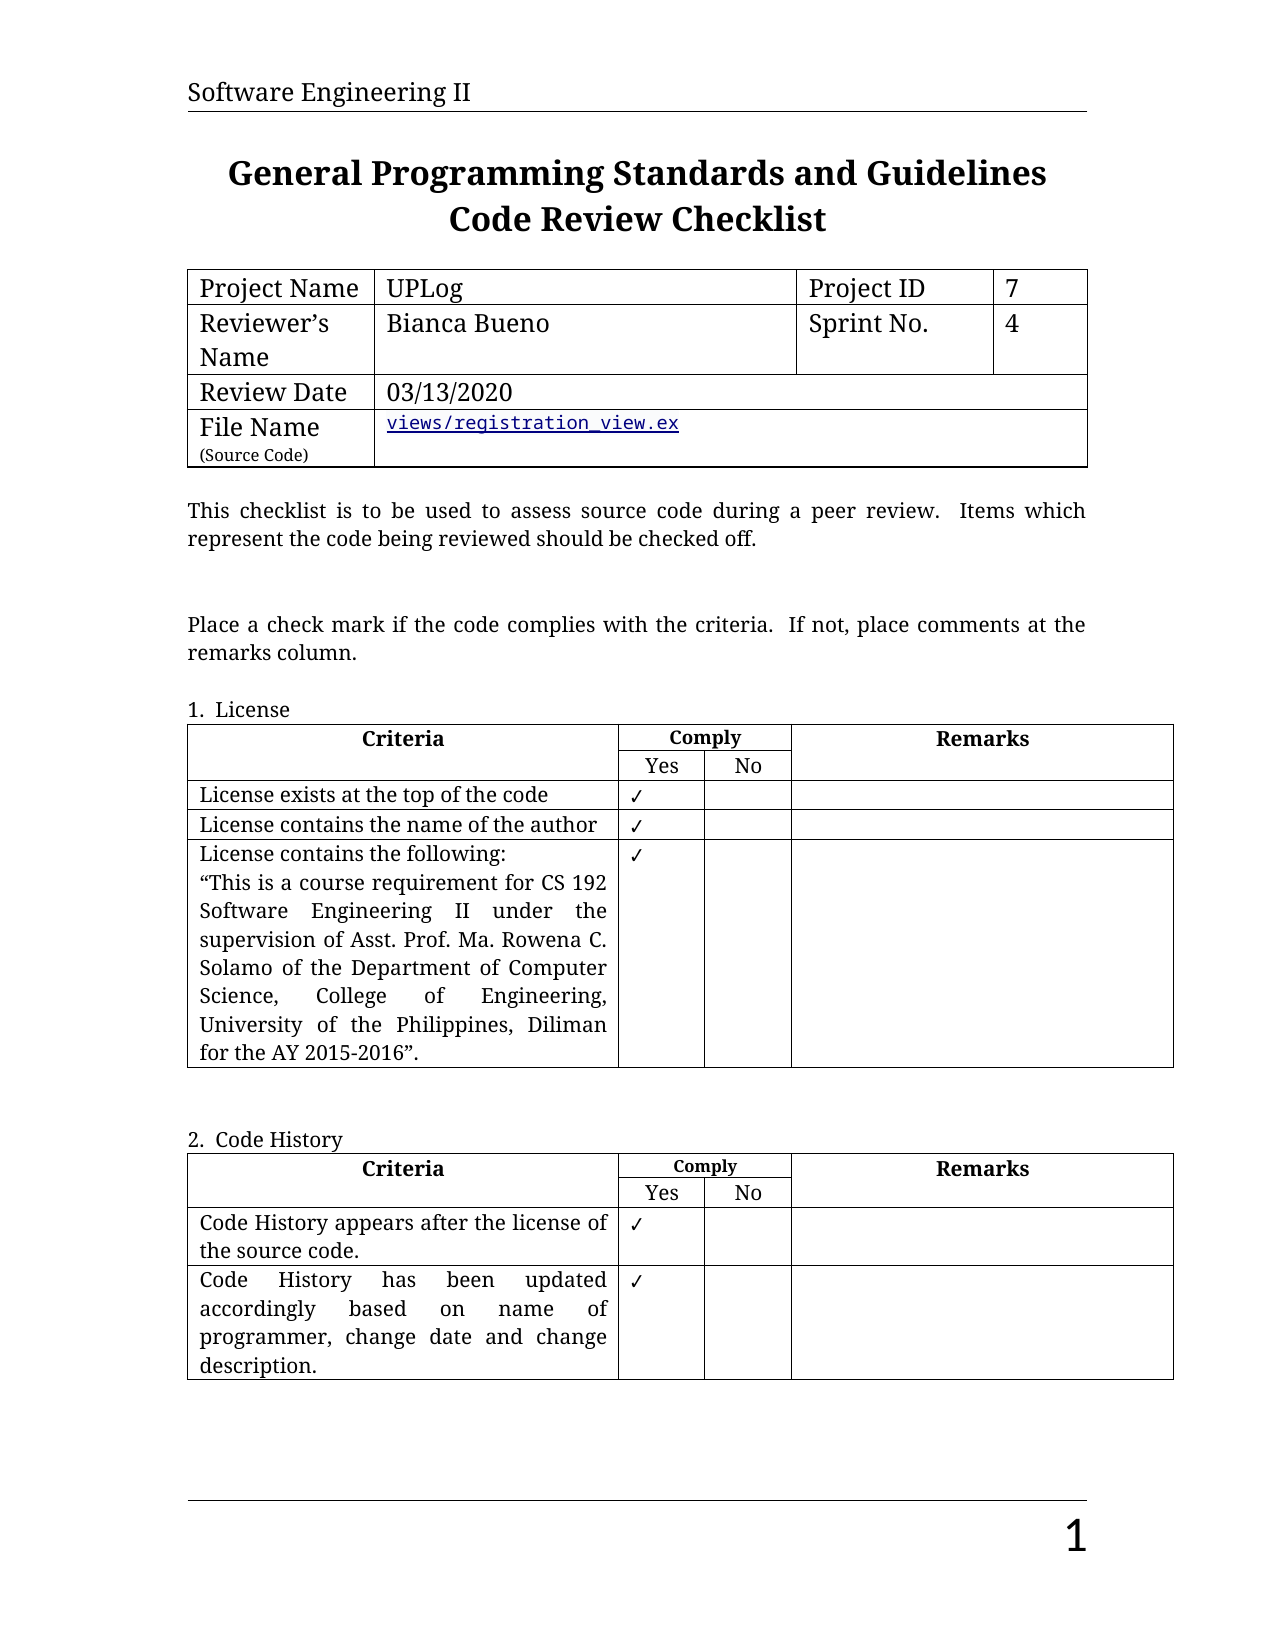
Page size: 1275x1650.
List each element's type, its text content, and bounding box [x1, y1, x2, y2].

table_cell License contains the following: “This is a course requirement for CS 192 Software Engineering II under the supervision of Asst. Prof. Ma. Rowena C. Solamo of the Department of Computer Science, College of Engineering, University of the Philippines, Diliman for the AY 2015-2016”. [188, 840, 618, 1067]
table_cell Review Date [188, 375, 374, 409]
table_cell Code History appears after the license of the source code. [188, 1208, 618, 1264]
table_cell No [705, 1178, 791, 1207]
table_cell ✔ [619, 1266, 704, 1379]
table_header Criteria [188, 725, 618, 779]
table_cell [792, 1208, 1173, 1264]
table_header Project ID [797, 270, 993, 304]
table_header Remarks [792, 725, 1173, 779]
table_cell [705, 840, 791, 1067]
table_header Criteria [188, 1154, 618, 1207]
table_cell ✔ [619, 781, 704, 809]
table_cell [792, 840, 1173, 1067]
table_cell Code History has been updated accordingly based on name of programmer, change date and change description. [188, 1266, 618, 1379]
text 2. Code History [187, 1125, 1087, 1153]
table_cell Yes [619, 751, 704, 779]
table_cell ✔ [619, 840, 704, 1067]
table_header Comply [619, 1154, 791, 1177]
table_cell 4 [994, 305, 1087, 373]
table_cell [792, 781, 1173, 809]
table_cell [792, 810, 1173, 838]
table_header UPLog [375, 270, 796, 304]
table_cell views/registration_view.ex [375, 410, 1087, 466]
table_cell Sprint No. [797, 305, 993, 373]
text This checklist is to be used to assess source code during a peer review. Items which represent the code being reviewed should be checked off. [187, 496, 1087, 553]
table_cell No [705, 751, 791, 779]
text General Programming Standards and Guidelines Code Review Checklist [187, 150, 1087, 241]
table_header Comply [619, 725, 791, 750]
text 1. License [187, 695, 1087, 723]
table_cell ✔ [619, 810, 704, 838]
table_header Project Name [188, 270, 374, 304]
table_header Remarks [792, 1154, 1173, 1207]
table_cell 03/13/2020 [375, 375, 1087, 409]
table_cell Bianca Bueno [375, 305, 796, 373]
text Place a check mark if the code complies with the criteria. If not, place comments at the remarks column. [187, 610, 1087, 667]
table_cell [705, 781, 791, 809]
table_cell [705, 810, 791, 838]
table_cell [705, 1208, 791, 1264]
table_cell [705, 1266, 791, 1379]
table_cell Reviewer’s Name [188, 305, 374, 373]
table_cell ✔ [619, 1208, 704, 1264]
table_cell [792, 1266, 1173, 1379]
table_cell File Name (Source Code) [188, 410, 374, 466]
table_cell Yes [619, 1178, 704, 1207]
table_cell License contains the name of the author [188, 810, 618, 838]
table_cell License exists at the top of the code [188, 781, 618, 809]
table_header 7 [994, 270, 1087, 304]
